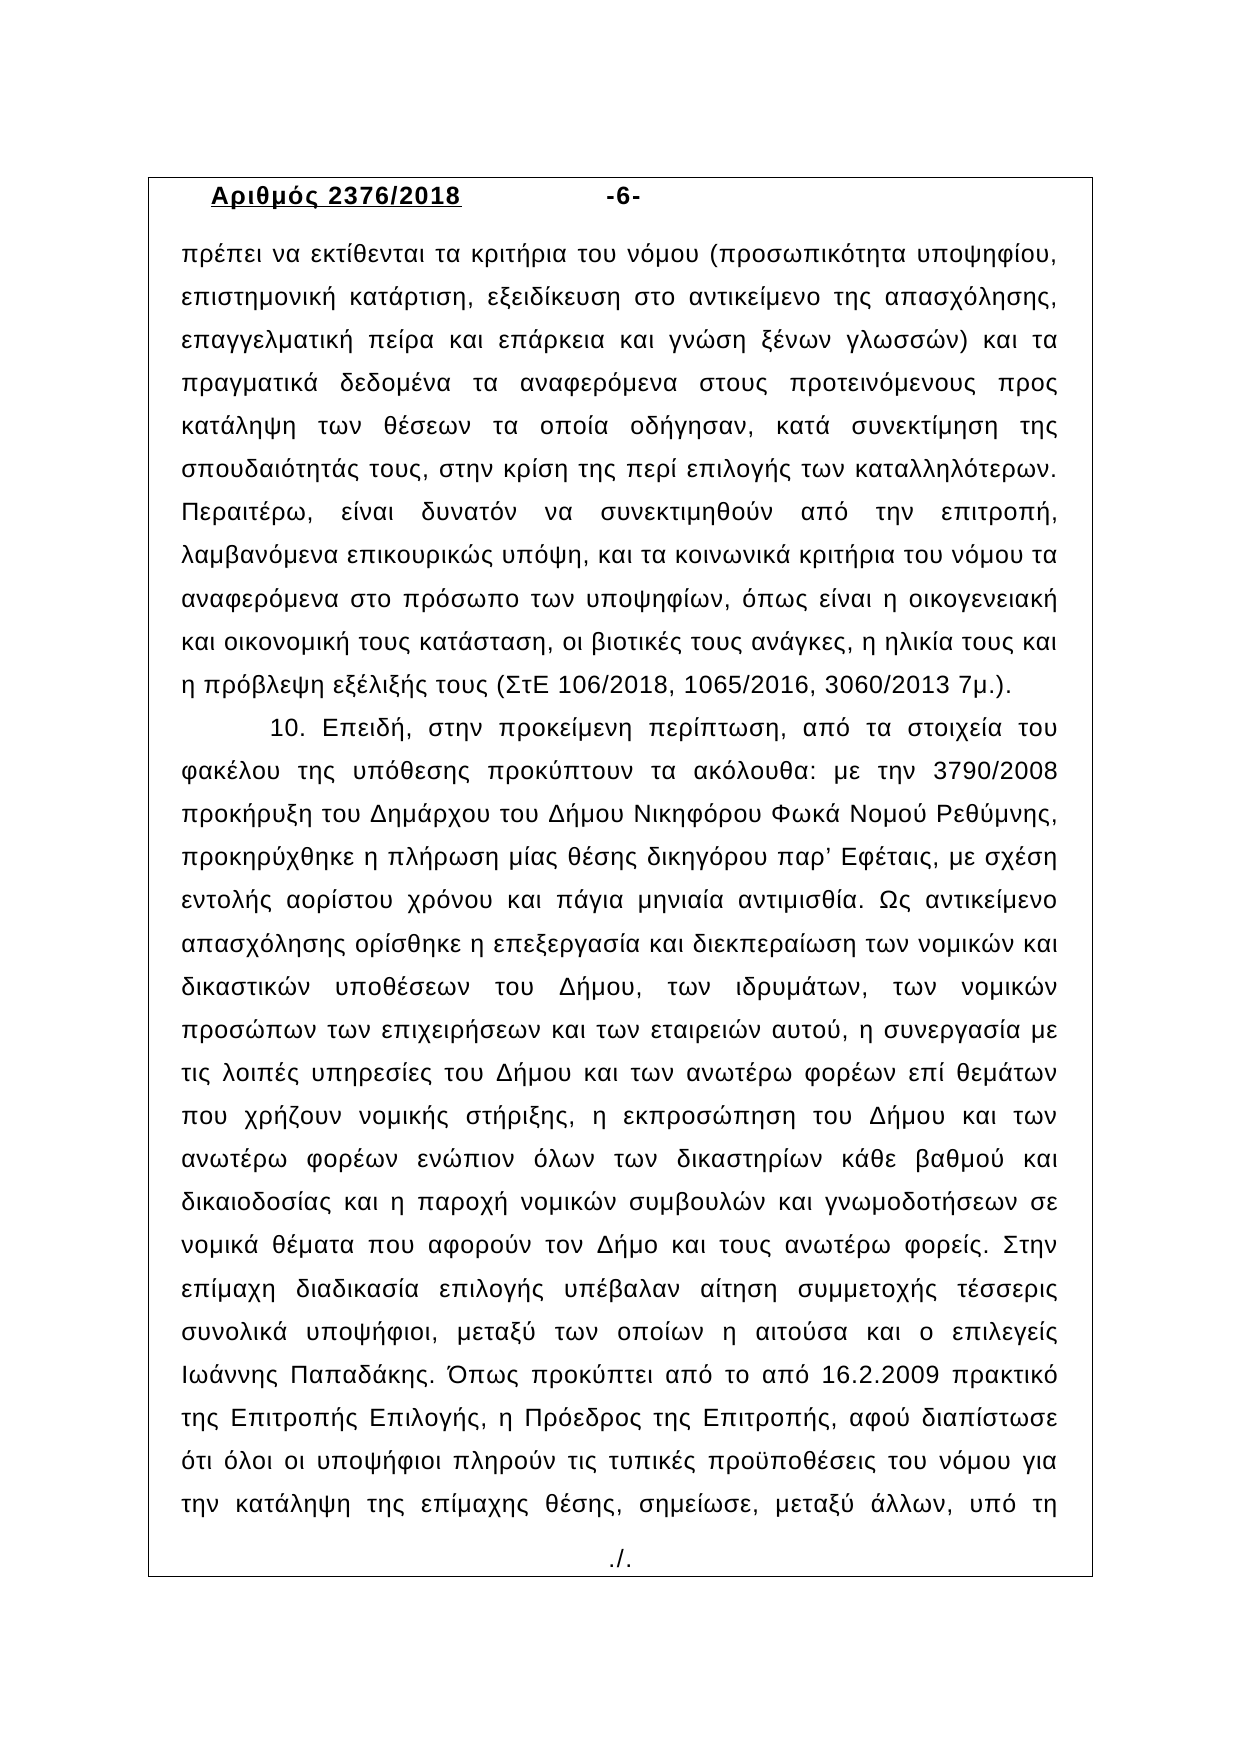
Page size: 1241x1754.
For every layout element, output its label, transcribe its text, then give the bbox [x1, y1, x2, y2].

text 10. Επειδή, στην προκείμενη περίπτωση, από τα στοιχεία του φακέλου της υπόθεσης προκύπτουν τα ακόλουθα: με την 3790/2008 προκήρυξη του Δημάρχου του Δήμου Νικηφόρου Φωκά Νομού Ρεθύμνης, προκηρύχθηκε η πλήρωση μίας θέσης δικηγόρου παρ’ Εφέταις, με σχέση εντολής αορίστου χρόνου και πάγια μηνιαία αντιμισθία. Ως αντικείμενο απασχόλησης ορίσθηκε η επεξεργασία και διεκπεραίωση των νομικών και δικαστικών υποθέσεων του Δήμου, των ιδρυμάτων, των νομικών προσώπων των επιχειρήσεων και των εταιρειών αυτού, η συνεργασία με τις λοιπές υπηρεσίες του Δήμου και των ανωτέρω φορέων επί θεμάτων που χρήζουν νομικής στήριξης, η εκπροσώπηση του Δήμου και των ανωτέρω φορέων ενώπιον όλων των δικαστηρίων κάθε βαθμού και δικαιοδοσίας και η παροχή νομικών συμβουλών και γνωμοδοτήσεων σε νομικά θέματα που αφορούν τον Δήμο και τους ανωτέρω φορείς. Στην επίμαχη διαδικασία επιλογής υπέβαλαν αίτηση συμμετοχής τέσσερις συνολικά υποψήφιοι, μεταξύ των οποίων η αιτούσα και ο επιλεγείς Ιωάννης Παπαδάκης. Όπως προκύπτει από το από 16.2.2009 πρακτικό της Επιτροπής Επιλογής, η Πρόεδρος της Επιτροπής, αφού διαπίστωσε ότι όλοι οι υποψήφιοι πληρούν τις τυπικές προϋποθέσεις του νόμου για την κατάληψη της επίμαχης θέσης, σημείωσε, μεταξύ άλλων, υπό τη [181, 713, 1059, 1518]
text πρέπει να εκτίθενται τα κριτήρια του νόμου (προσωπικότητα υποψηφίου, επιστημονική κατάρτιση, εξειδίκευση στο αντικείμενο της απασχόλησης, επαγγελματική πείρα και επάρκεια και γνώση ξένων γλωσσών) και τα πραγματικά δεδομένα τα αναφερόμενα στους προτεινόμενους προς κατάληψη των θέσεων τα οποία οδήγησαν, κατά συνεκτίμηση της σπουδαιότητάς τους, στην κρίση της περί επιλογής των καταλληλότερων. Περαιτέρω, είναι δυνατόν να συνεκτιμηθούν από την επιτροπή, λαμβανόμενα επικουρικώς υπόψη, και τα κοινωνικά κριτήρια του νόμου τα αναφερόμενα στο πρόσωπο των υποψηφίων, όπως είναι η οικογενειακή και οικονομική τους κατάσταση, οι βιοτικές τους ανάγκες, η ηλικία τους και η πρόβλεψη εξέλιξής τους (ΣτΕ 106/2018, 1065/2016, 3060/2013 7μ.). [181, 239, 1059, 699]
